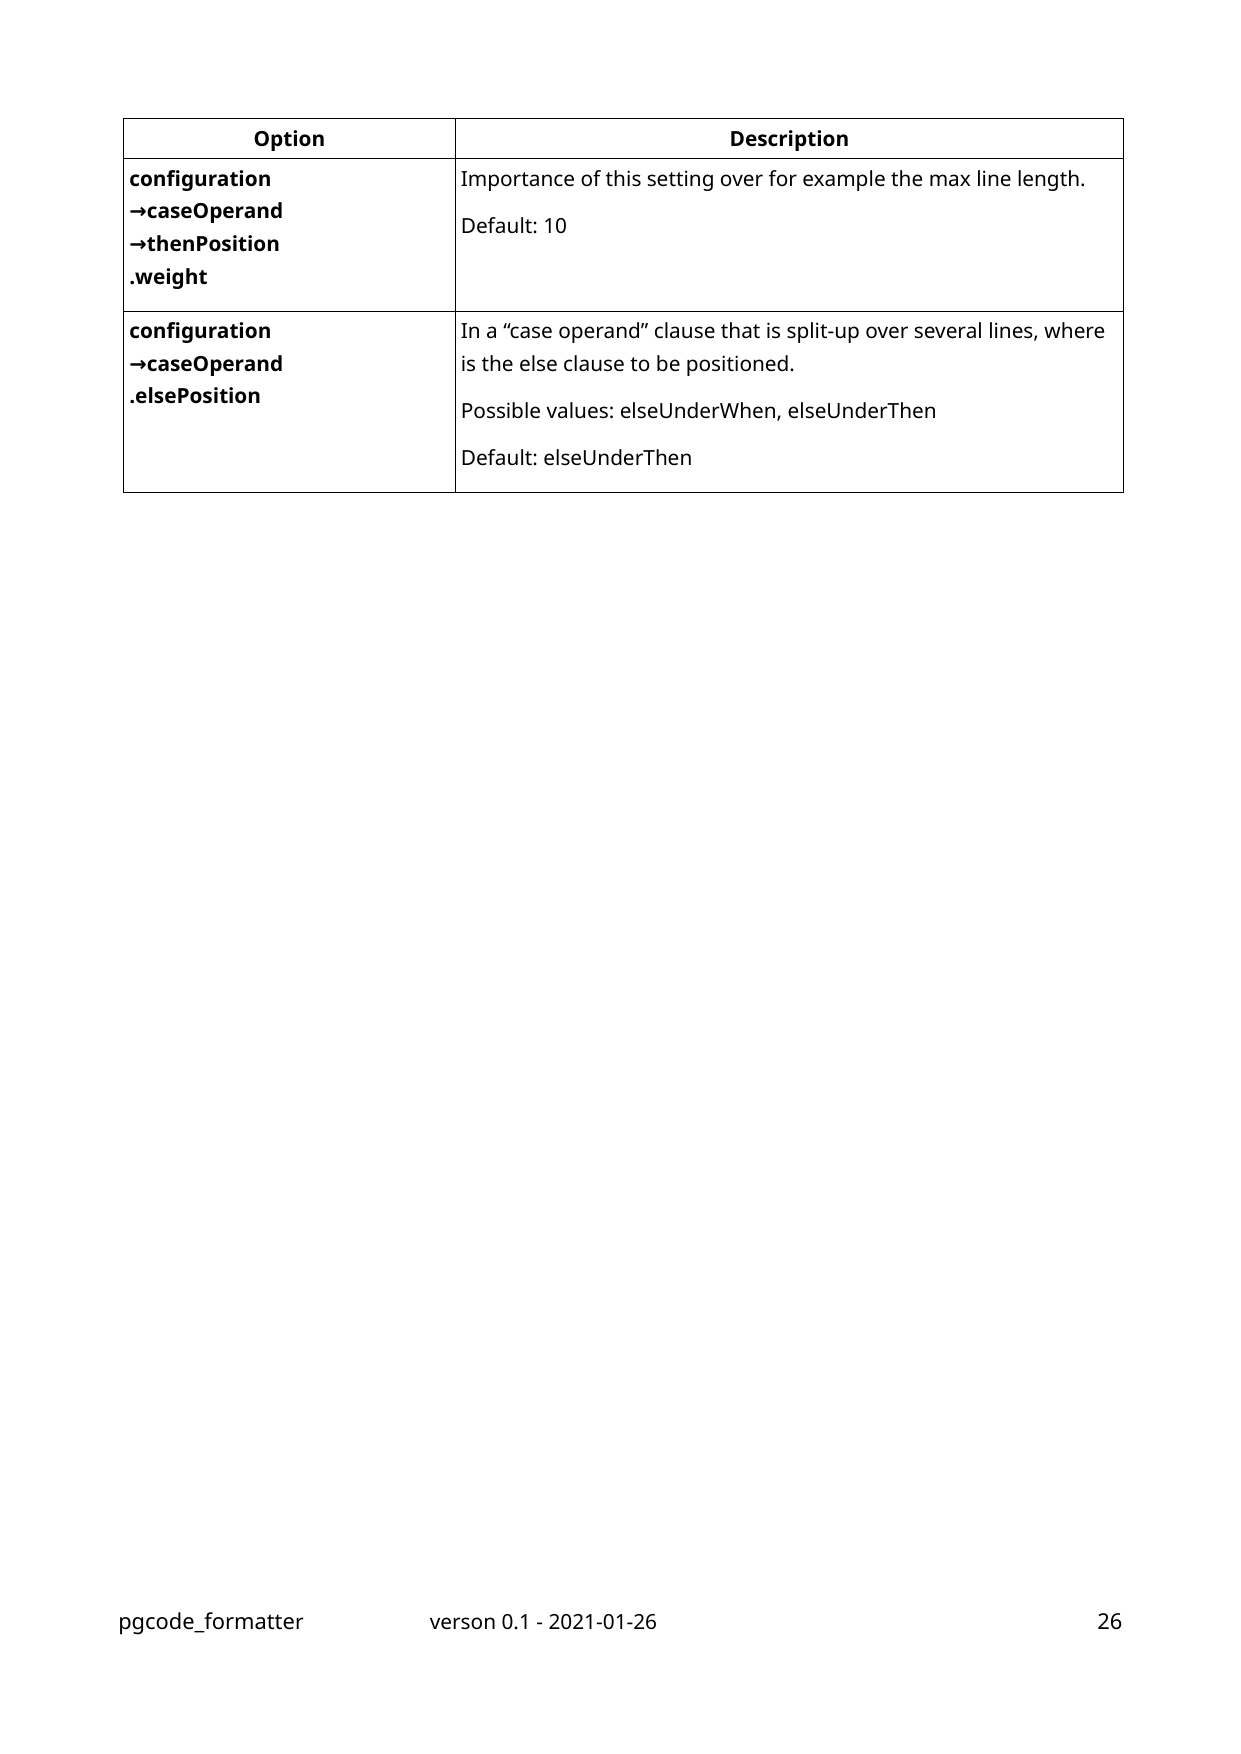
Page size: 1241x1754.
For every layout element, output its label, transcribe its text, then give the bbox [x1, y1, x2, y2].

table_cell configuration →caseOperand →thenPosition .weight [124, 159, 455, 311]
table_cell configuration →caseOperand .elsePosition [124, 312, 455, 492]
table_header Option [124, 119, 455, 158]
table_header Description [456, 119, 1123, 158]
table_cell Importance of this setting over for example the max line length. Default: 10 [456, 159, 1123, 311]
table_cell In a “case operand” clause that is split-up over several lines, where is the else clause to be positioned. Possible values: elseUnderWhen, elseUnderThen Default: elseUnderThen [456, 312, 1123, 492]
